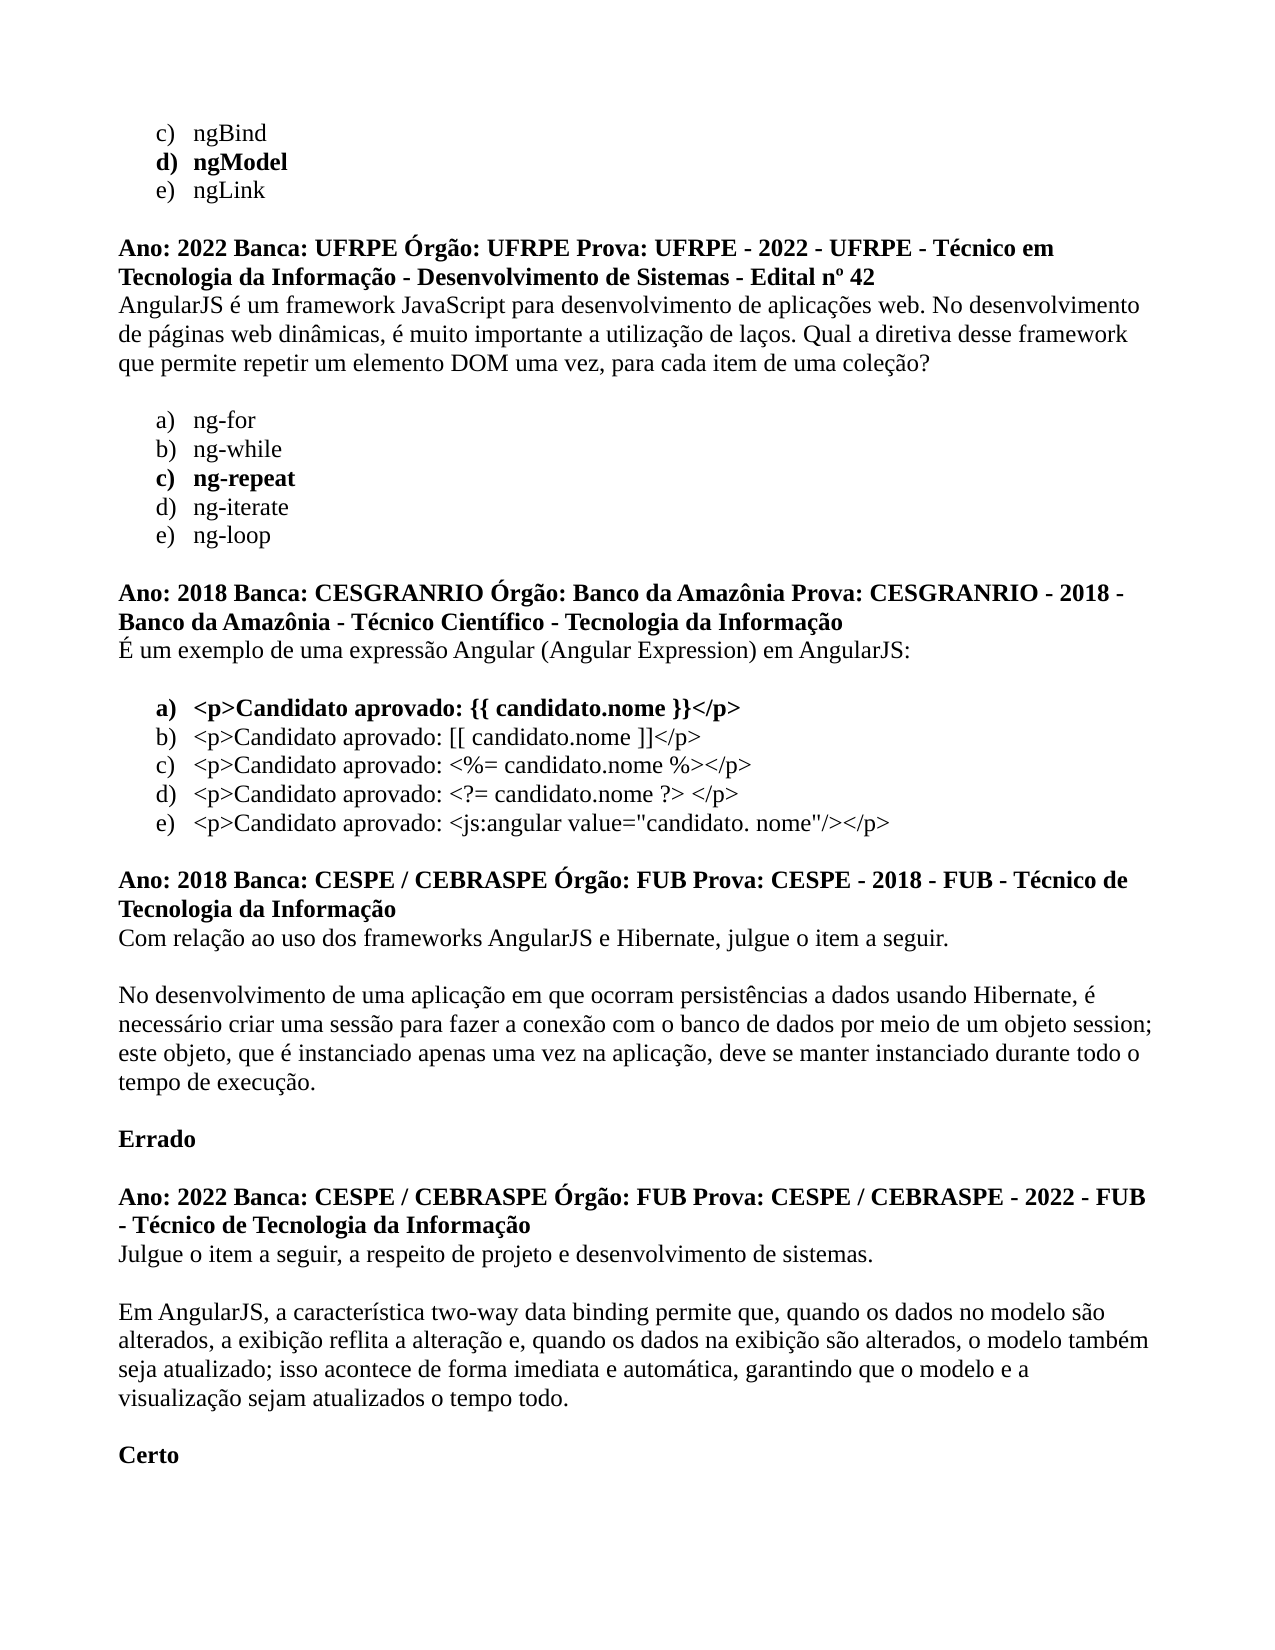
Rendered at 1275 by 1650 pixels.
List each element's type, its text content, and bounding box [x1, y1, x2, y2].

text Ano: 2022 Banca: CESPE / CEBRASPE Órgão: FUB Prova: CESPE / CEBRASPE - 2022 - FUB - Técnico de Tecnologia da Informação [118, 1182, 1157, 1239]
text Certo [118, 1441, 1157, 1469]
list ng-iterate [156, 492, 1157, 521]
text Ano: 2018 Banca: CESPE / CEBRASPE Órgão: FUB Prova: CESPE - 2018 - FUB - Técnico de Tecnologia da Informação [118, 866, 1157, 923]
list <p>Candidato aprovado: {{ candidato.nome }}</p> [156, 693, 1157, 722]
list ng-repeat [156, 463, 1157, 492]
text Julgue o item a seguir, a respeito de projeto e desenvolvimento de sistemas. [118, 1239, 1157, 1268]
list <p>Candidato aprovado: <%= candidato.nome %></p> [156, 751, 1157, 779]
text Em AngularJS, a característica two-way data binding permite que, quando os dados no modelo são alterados, a exibição reflita a alteração e, quando os dados na exibição são alterados, o modelo também seja atualizado; isso acontece de forma imediata e automática, garantindo que o modelo e a visualização sejam atualizados o tempo todo. [118, 1297, 1157, 1412]
list <p>Candidato aprovado: <js:angular value="candidato. nome"/></p> [156, 808, 1157, 837]
list <p>Candidato aprovado: [[ candidato.nome ]]</p> [156, 722, 1157, 751]
text Errado [118, 1124, 1157, 1153]
list ng-loop [156, 521, 1157, 549]
list ngBind [156, 118, 1157, 147]
text Ano: 2018 Banca: CESGRANRIO Órgão: Banco da Amazônia Prova: CESGRANRIO - 2018 - Banco da Amazônia - Técnico Científico - Tecnologia da Informação [118, 578, 1157, 636]
list ngModel [156, 147, 1157, 176]
text Com relação ao uso dos frameworks AngularJS e Hibernate, julgue o item a seguir. [118, 923, 1157, 952]
text AngularJS é um framework JavaScript para desenvolvimento de aplicações web. No desenvolvimento de páginas web dinâmicas, é muito importante a utilização de laços. Qual a diretiva desse framework que permite repetir um elemento DOM uma vez, para cada item de uma coleção? [118, 291, 1157, 377]
list <p>Candidato aprovado: <?= candidato.nome ?> </p> [156, 779, 1157, 808]
list ngLink [156, 176, 1157, 204]
list ng-while [156, 434, 1157, 463]
list ng-for [156, 406, 1157, 434]
text No desenvolvimento de uma aplicação em que ocorram persistências a dados usando Hibernate, é necessário criar uma sessão para fazer a conexão com o banco de dados por meio de um objeto session; este objeto, que é instanciado apenas uma vez na aplicação, deve se manter instanciado durante todo o tempo de execução. [118, 981, 1157, 1096]
text Ano: 2022 Banca: UFRPE Órgão: UFRPE Prova: UFRPE - 2022 - UFRPE - Técnico em Tecnologia da Informação - Desenvolvimento de Sistemas - Edital nº 42 [118, 233, 1157, 291]
text É um exemplo de uma expressão Angular (Angular Expression) em AngularJS: [118, 636, 1157, 664]
